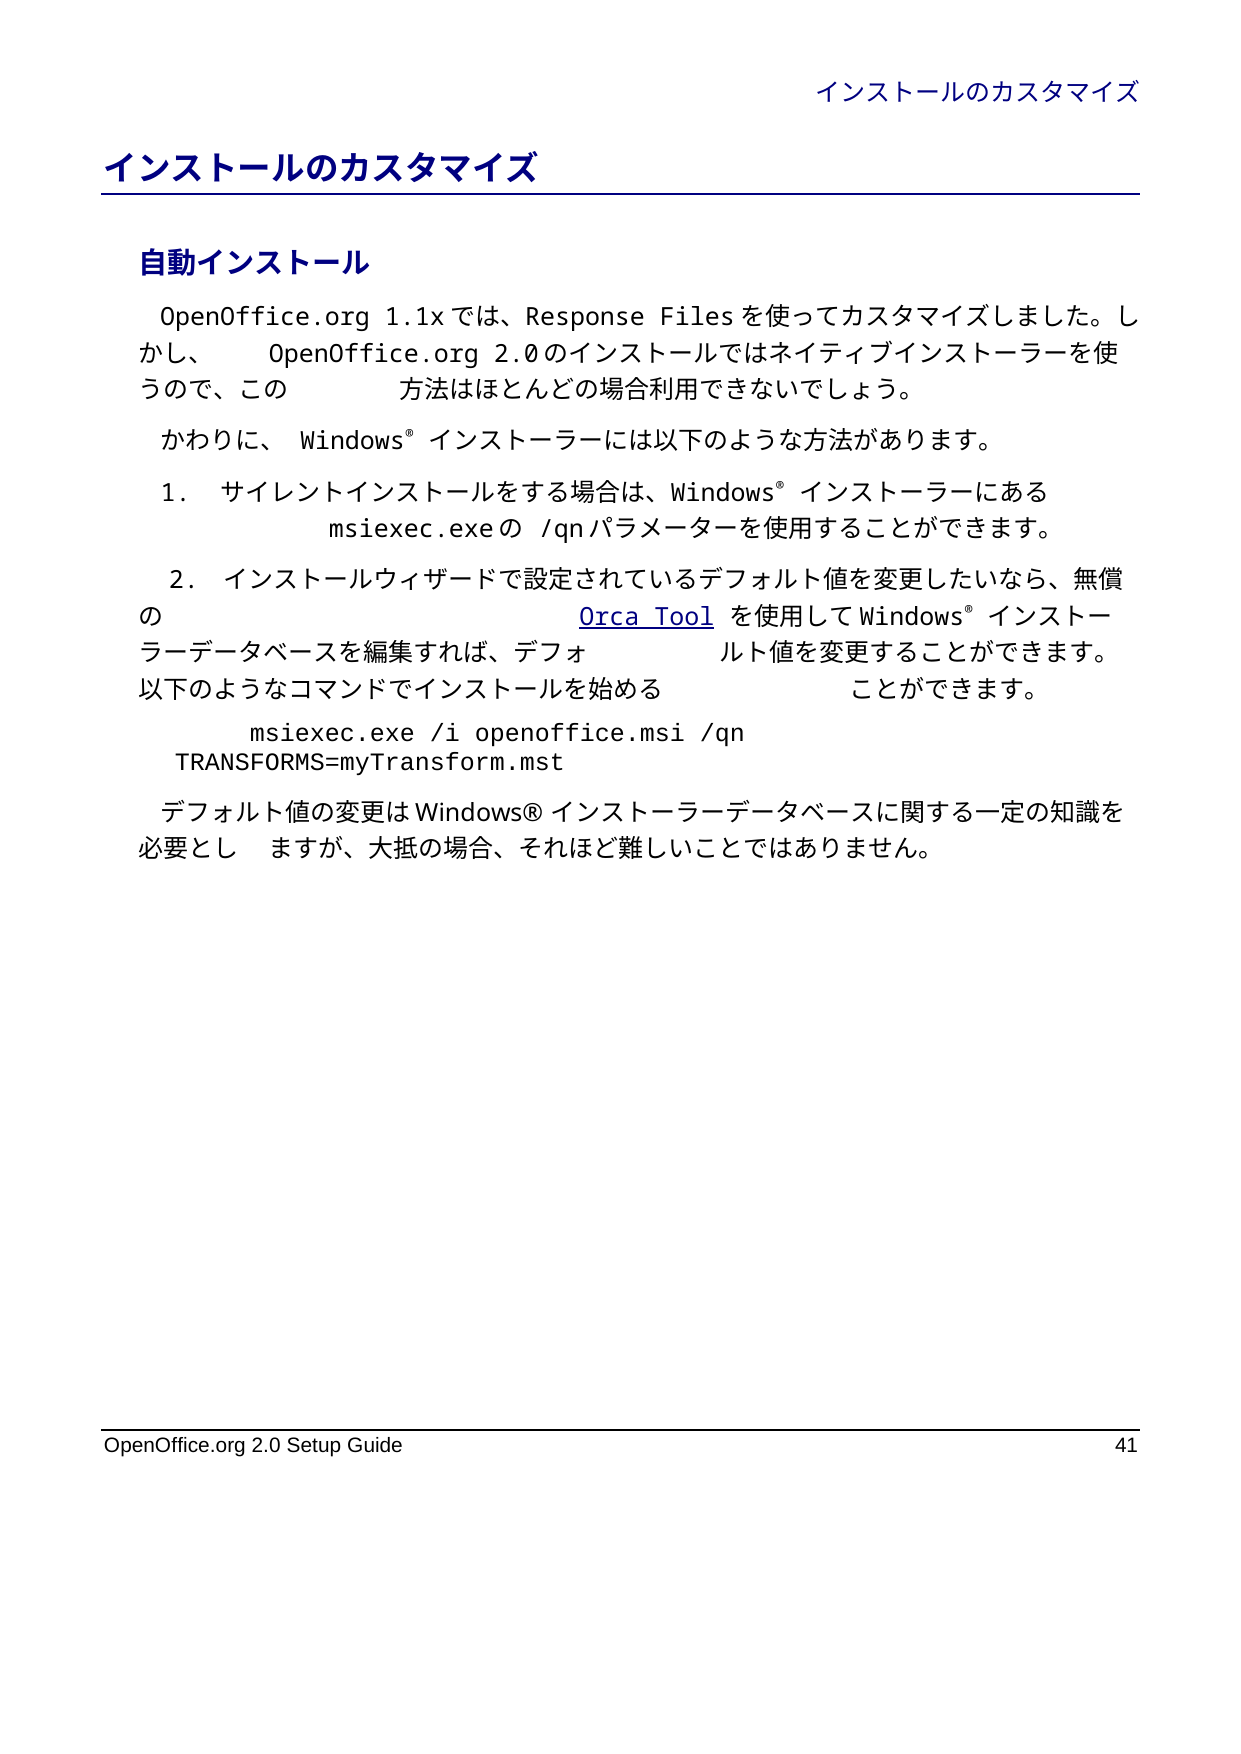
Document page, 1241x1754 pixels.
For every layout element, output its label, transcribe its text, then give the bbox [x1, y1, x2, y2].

subtitle インストールのカスタマイズ [101, 138, 1140, 193]
text OpenOffice.org 1.1xでは、Response Filesを使ってカスタマイズしました。しかし、 OpenOffice.org 2.0のインストールではネイティブインストーラーを使うので、この 方法はほとんどの場合利用できないでしょう。 [138, 297, 1140, 406]
text かわりに、 Windows® インストーラーには以下のような方法があります。 [138, 421, 1140, 457]
subtitle 自動インストール [138, 240, 1140, 282]
text デフォルト値の変更はWindows® インストーラーデータベースに関する一定の知識を必要とし ますが、大抵の場合、それほど難しいことではありません。 [138, 792, 1140, 865]
text 1. サイレントインストールをする場合は、Windows® インストーラーにある msiexec.exeの /qnパラメーターを使用することができます。 [138, 472, 1140, 545]
text msiexec.exe /i openoffice.msi /qn TRANSFORMS=myTransform.mst [174, 720, 1140, 777]
text 2. インストールウィザードで設定されているデフォルト値を変更したいなら、無償の Orca Tool を使用してWindows® インストーラーデータベースを編集すれば、デフォ ルト値を変更することができます。以下のようなコマンドでインストールを始める ことができます。 [138, 560, 1140, 706]
